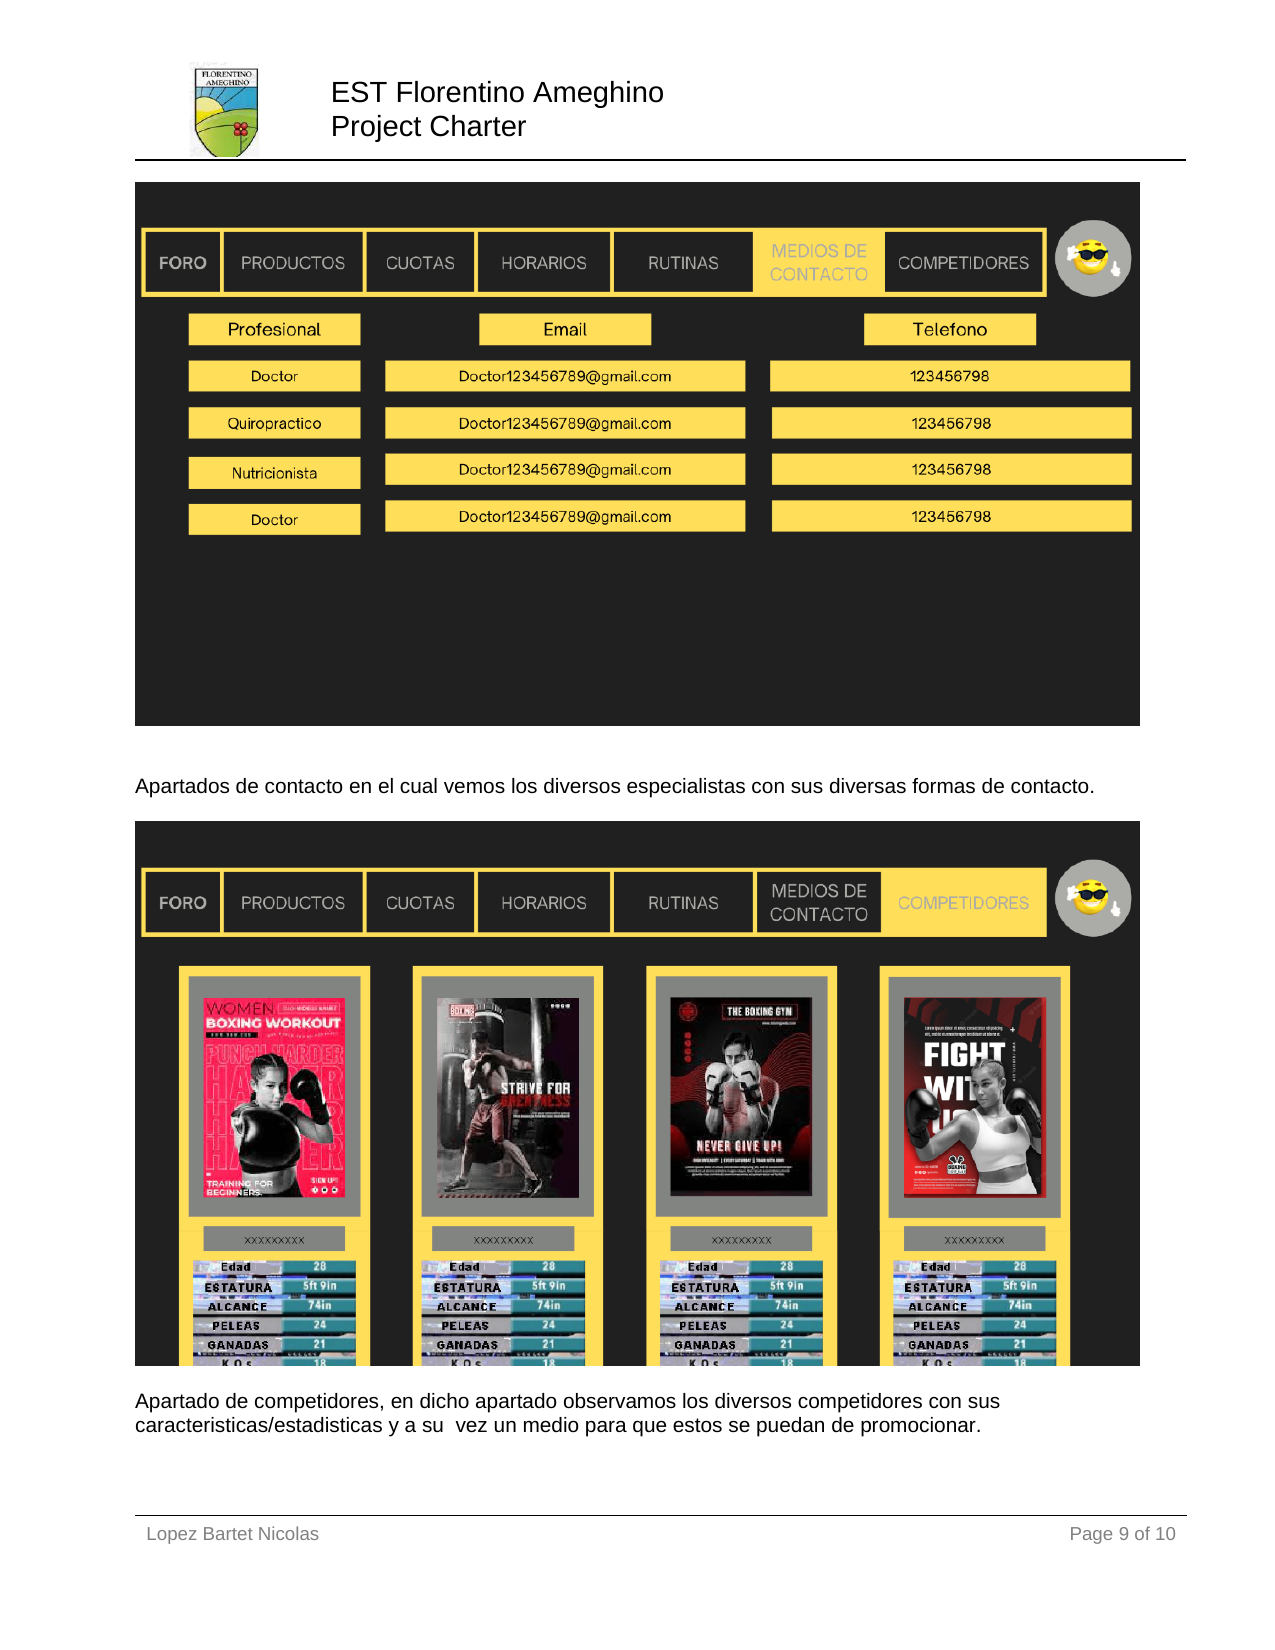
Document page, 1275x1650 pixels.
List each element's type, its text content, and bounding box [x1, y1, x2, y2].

picture [135, 182, 1140, 726]
picture [189, 62, 260, 157]
text Apartados de contacto en el cual vemos los diversos especialistas con sus diversas formas de contacto. [135, 774, 1140, 798]
text Apartado de competidores, en dicho apartado observamos los diversos competidores con sus caracteristicas/estadisticas y a su vez un medio para que estos se puedan de promocionar. [135, 1389, 1140, 1437]
picture [135, 821, 1140, 1366]
